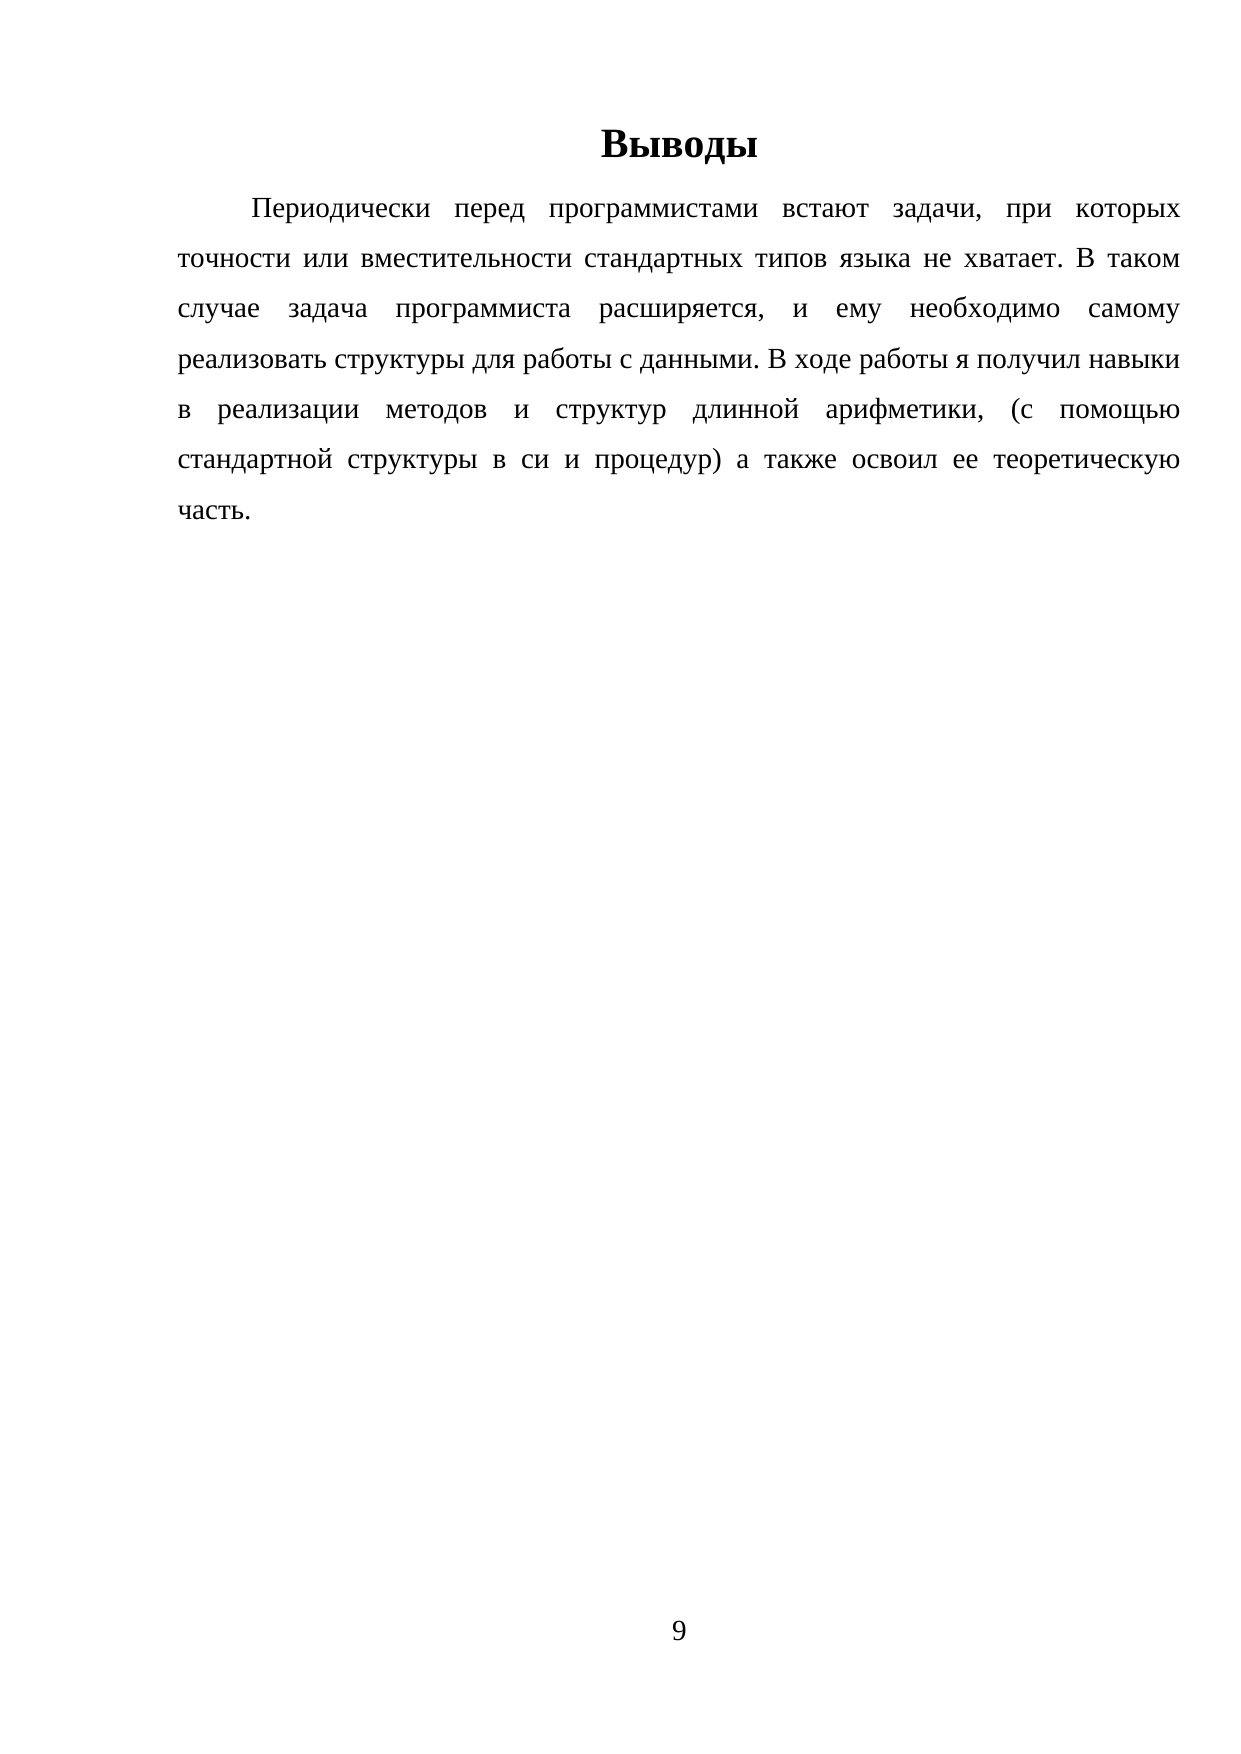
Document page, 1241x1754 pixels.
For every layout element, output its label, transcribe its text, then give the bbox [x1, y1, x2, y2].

subtitle Выводы [177, 118, 1181, 166]
text Периодически перед программистами встают задачи, при которых точности или вместительности стандартных типов языка не хватает. В таком случае задача программиста расширяется, и ему необходимо самому реализовать структуры для работы с данными. В ходе работы я получил навыки в реализации методов и структур длинной арифметики, (с помощью стандартной структуры в си и процедур) а также освоил ее теоретическую часть. [177, 190, 1181, 525]
